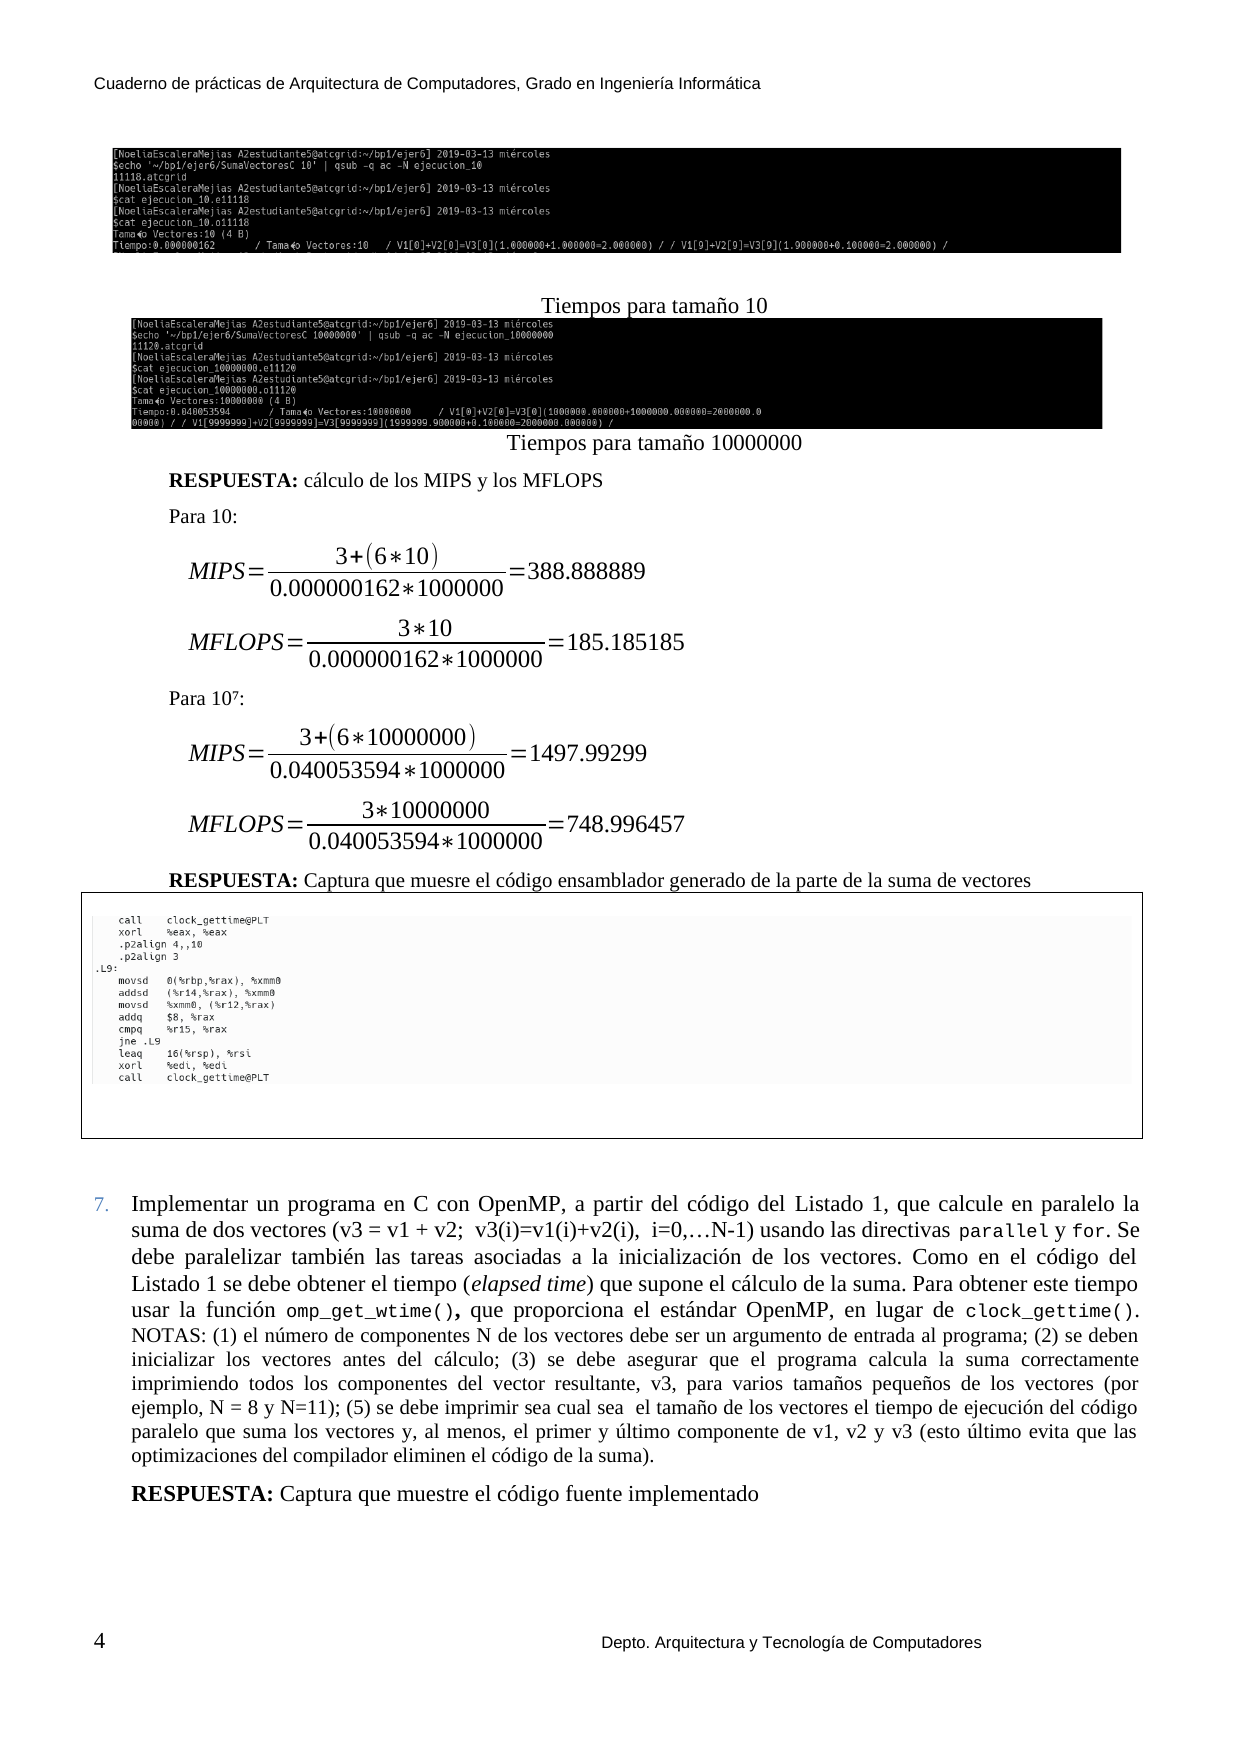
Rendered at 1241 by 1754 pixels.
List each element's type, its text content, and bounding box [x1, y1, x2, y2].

picture [131, 318, 1103, 429]
text RESPUESTA: Captura que muesre el código ensamblador generado de la parte de la suma de vectores [169, 868, 1140, 892]
text Tiempos para tamaño 10000000 [169, 331, 1140, 455]
picture [92, 916, 1132, 1084]
text Para 10: [169, 504, 1140, 528]
table_header [82, 893, 1142, 1138]
picture [112, 147, 1122, 253]
text RESPUESTA: Captura que muestre el código fuente implementado [131, 1480, 1140, 1506]
list Implementar un programa en C con OpenMP, a partir del código del Listado 1, que calcule en paralelo la suma de dos vectores (v3 = v1 + v2; v3(i)=v1(i)+v2(i), i=0,…N-1) usando las directivas parallel y for. Se debe paralelizar también las tareas asociadas a la inicialización de los vectores. Como en el código del Listado 1 se debe obtener el tiempo (elapsed time) que supone el cálculo de la suma. Para obtener este tiempo usar la función omp_get_wtime(), que proporciona el estándar OpenMP, en lugar de clock_gettime(). NOTAS: (1) el número de componentes N de los vectores debe ser un argumento de entrada al programa; (2) se deben inicializar los vectores antes del cálculo; (3) se debe asegurar que el programa calcula la suma correctamente imprimiendo todos los componentes del vector resultante, v3, para varios tamaños pequeños de los vectores (por ejemplo, N = 8 y N=11); (5) se debe imprimir sea cual sea el tamaño de los vectores el tiempo de ejecución del código paralelo que suma los vectores y, al menos, el primer y último componente de v1, v2 y v3 (esto último evita que las optimizaciones del compilador eliminen el código de la suma). [94, 1190, 1140, 1467]
text Tiempos para tamaño 10 [169, 292, 1140, 318]
text RESPUESTA: cálculo de los MIPS y los MFLOPS [169, 467, 1140, 492]
text Para 10⁷: [169, 686, 1140, 710]
